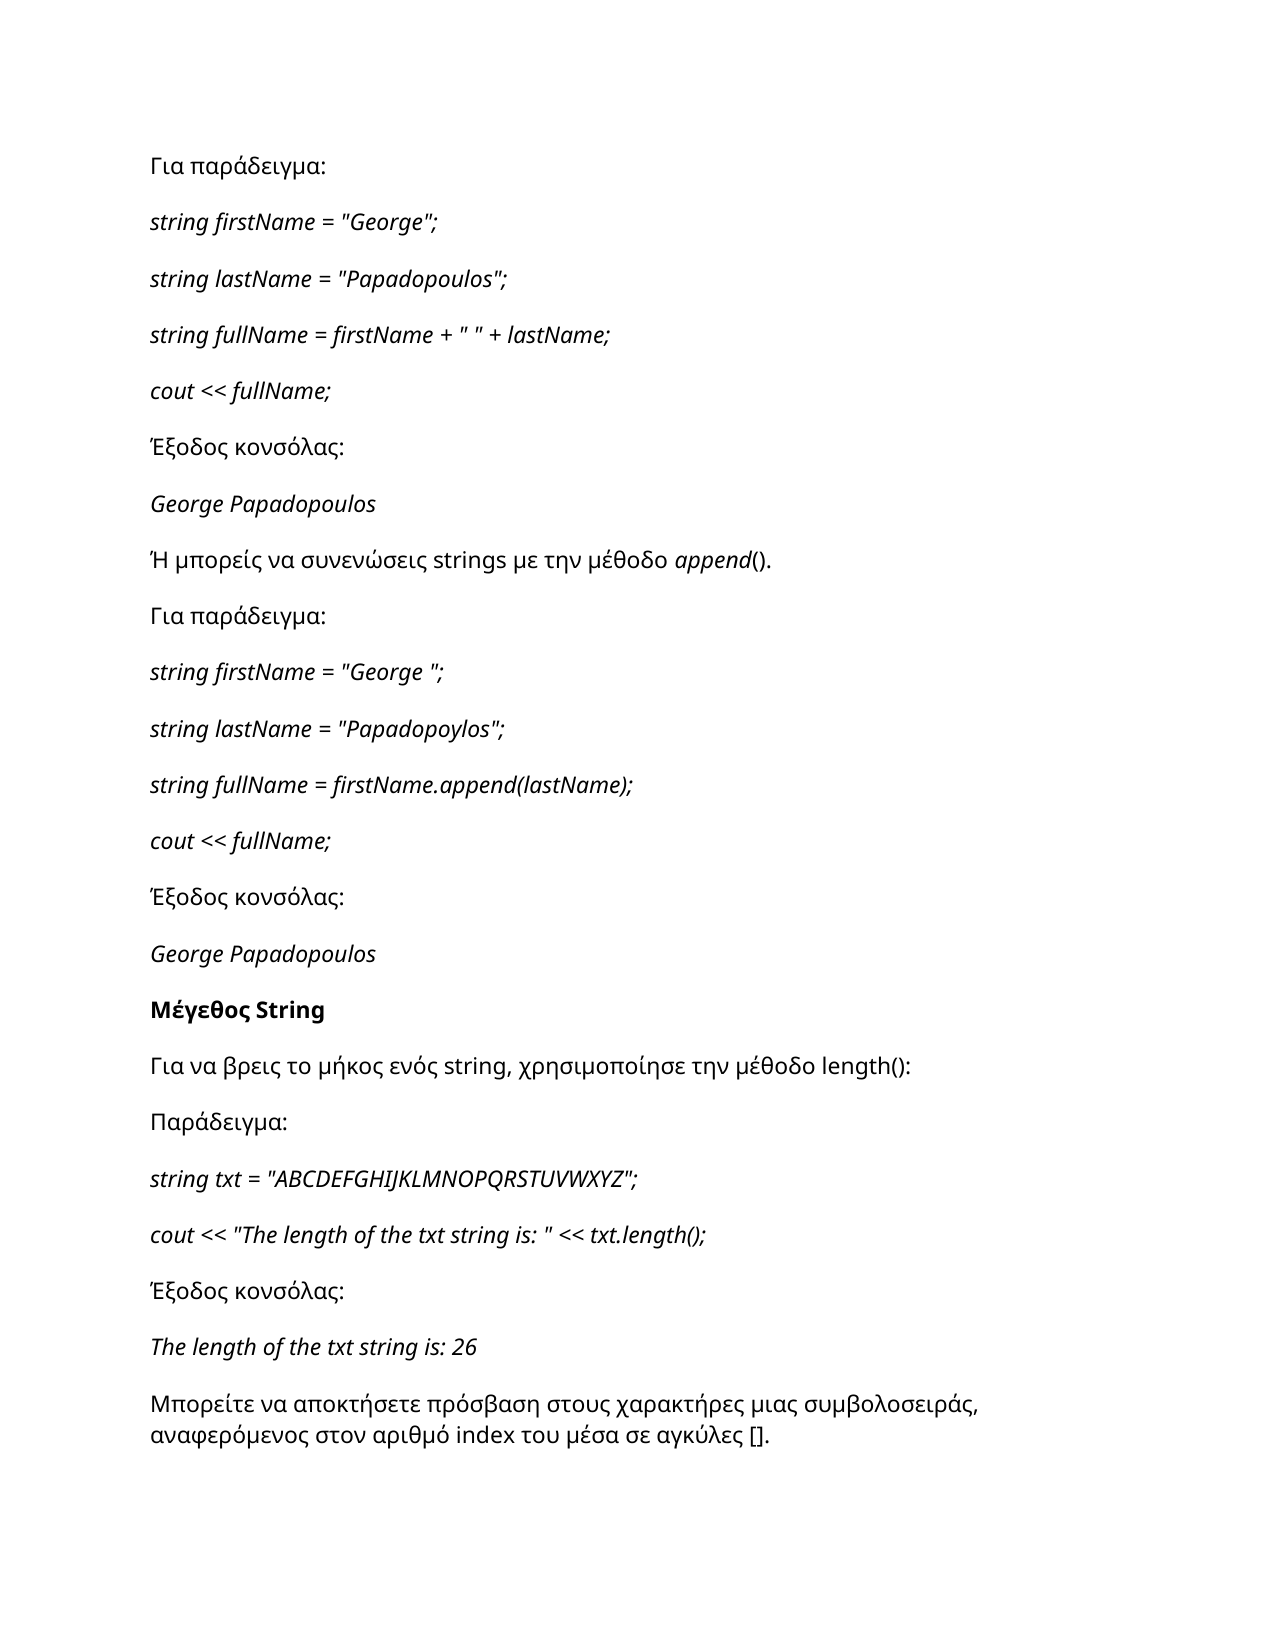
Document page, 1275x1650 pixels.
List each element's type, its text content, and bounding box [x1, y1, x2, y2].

text Παράδειγμα: [150, 1106, 1125, 1137]
text cout << fullName; [150, 375, 1125, 406]
text string fullName = firstName + " " + lastName; [150, 319, 1125, 350]
text Για παράδειγμα: [150, 600, 1125, 631]
text George Papadopoulos [150, 487, 1125, 519]
text George Papadopoulos [150, 937, 1125, 969]
text string firstName = "George "; [150, 656, 1125, 687]
text Έξοδος κονσόλας: [150, 881, 1125, 912]
text string lastName = "Papadopoylos"; [150, 712, 1125, 744]
text string txt = "ABCDEFGHIJKLMNOPQRSTUVWXYZ"; [150, 1162, 1125, 1194]
text cout << "The length of the txt string is: " << txt.length(); [150, 1219, 1125, 1250]
text Μέγεθος String [150, 994, 1125, 1025]
text string lastName = "Papadopoulos"; [150, 262, 1125, 294]
text Για να βρεις το μήκος ενός string, χρησιμοποίησε την μέθοδο length(): [150, 1050, 1125, 1081]
text Έξοδος κονσόλας: [150, 1275, 1125, 1306]
text Ή μπορείς να συνενώσεις strings με την μέθοδο append(). [150, 544, 1125, 575]
text string fullName = firstName.append(lastName); [150, 769, 1125, 800]
text The length of the txt string is: 26 [150, 1331, 1125, 1362]
text Μπορείτε να αποκτήσετε πρόσβαση στους χαρακτήρες μιας συμβολοσειράς, αναφερόμενος στον αριθμό index του μέσα σε αγκύλες []. [150, 1387, 1125, 1450]
text cout << fullName; [150, 825, 1125, 856]
text Για παράδειγμα: [150, 150, 1125, 181]
text Έξοδος κονσόλας: [150, 431, 1125, 462]
text string firstName = "George"; [150, 206, 1125, 237]
